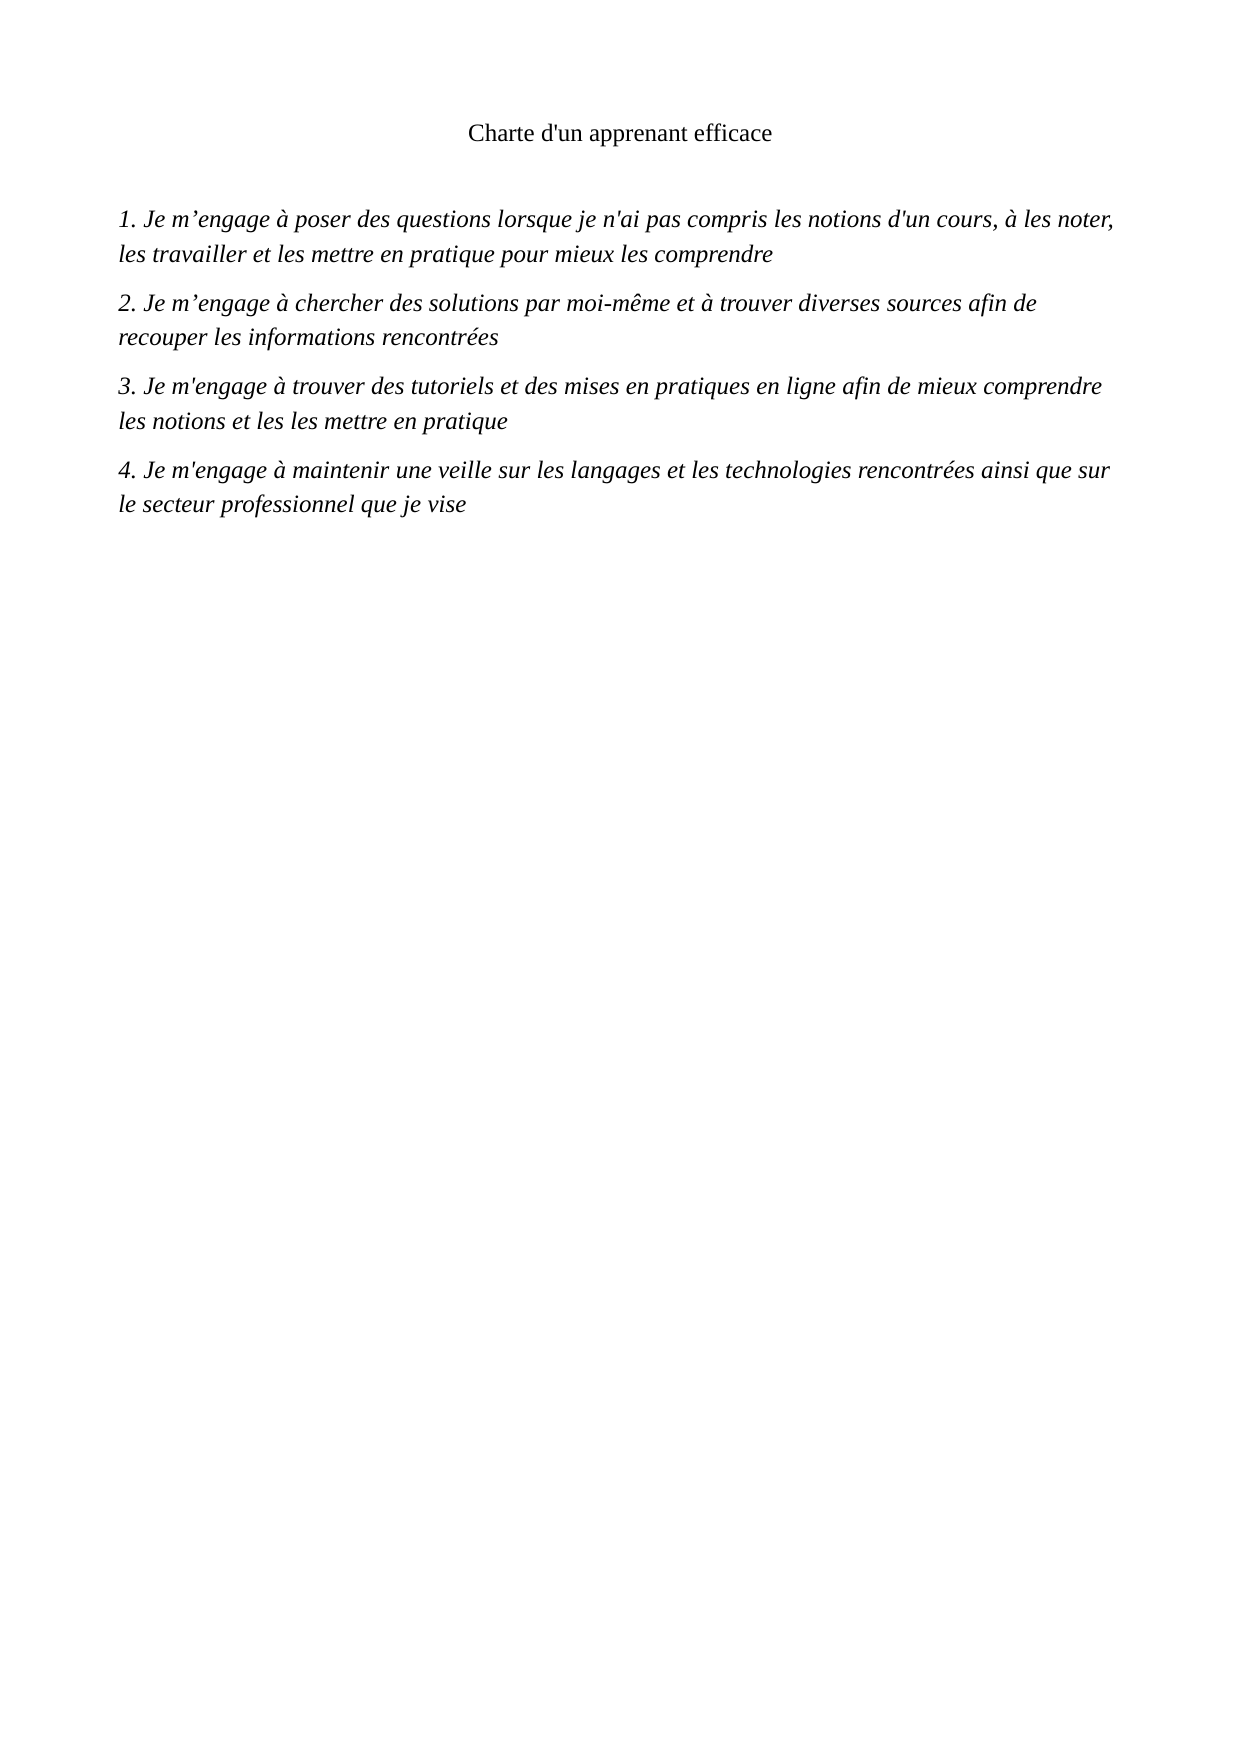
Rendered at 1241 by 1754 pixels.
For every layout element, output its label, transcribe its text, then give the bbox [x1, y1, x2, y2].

text 2. Je m’engage à chercher des solutions par moi-même et à trouver diverses sources afin de recouper les informations rencontrées [118, 288, 1122, 351]
text 4. Je m'engage à maintenir une veille sur les langages et les technologies rencontrées ainsi que sur le secteur professionnel que je vise [118, 455, 1122, 518]
text Charte d'un apprenant efficace [118, 118, 1122, 147]
text 3. Je m'engage à trouver des tutoriels et des mises en pratiques en ligne afin de mieux comprendre les notions et les les mettre en pratique [118, 371, 1122, 435]
text 1. Je m’engage à poser des questions lorsque je n'ai pas compris les notions d'un cours, à les noter, les travailler et les mettre en pratique pour mieux les comprendre [118, 204, 1122, 268]
